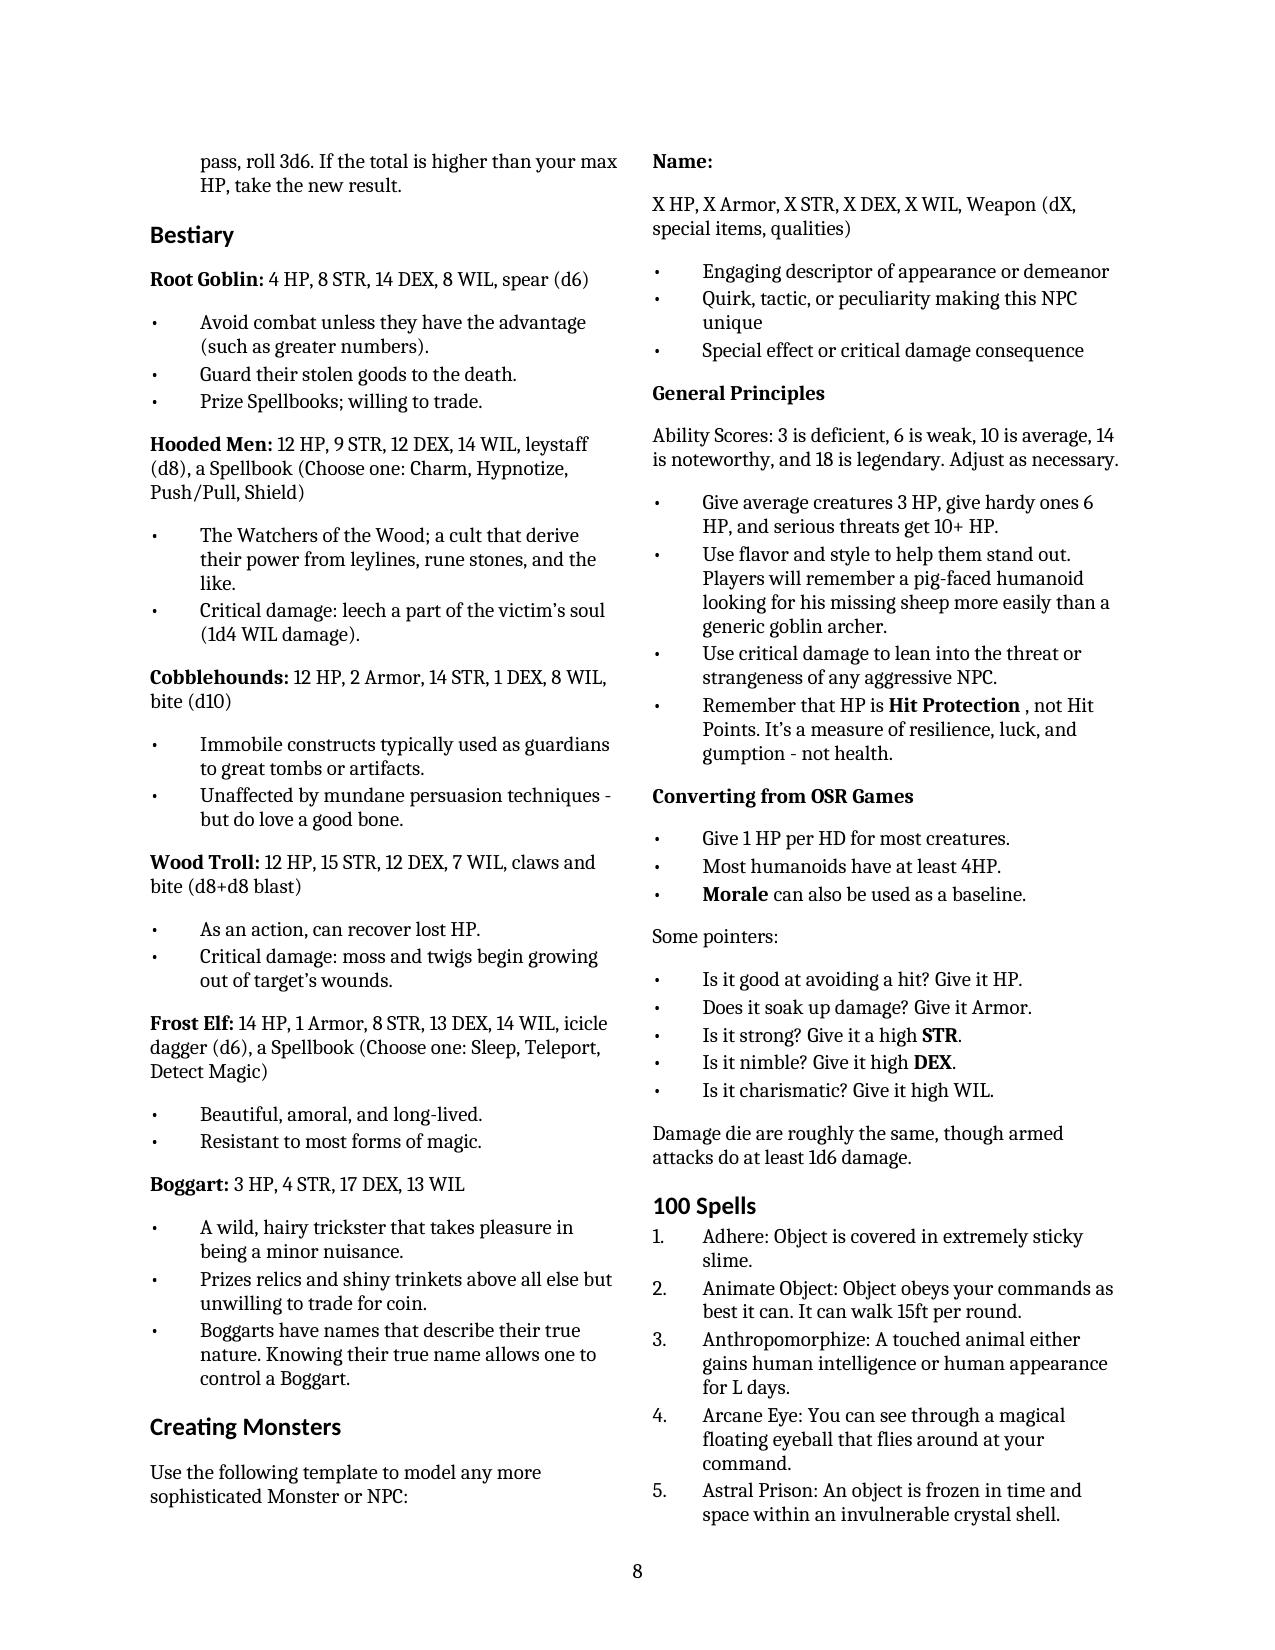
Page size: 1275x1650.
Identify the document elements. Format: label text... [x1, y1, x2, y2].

list Use flavor and style to help them stand out. Players will remember a pig-faced humanoid looking for his missing sheep more easily than a generic goblin archer. [652, 542, 1125, 638]
text Damage die are roughly the same, though armed attacks do at least 1d6 damage. [652, 1121, 1125, 1169]
list Quirk, tactic, or peculiarity making this NPC unique [652, 287, 1125, 335]
list Engaging descriptor of appearance or demeanor [652, 259, 1125, 283]
text Boggart: 3 HP, 4 STR, 17 DEX, 13 WIL [150, 1173, 622, 1197]
text Ability Scores: 3 is deficient, 6 is weak, 10 is average, 14 is noteworthy, and 18 is legendary. Adjust as necessary. [652, 424, 1125, 472]
text Hooded Men: 12 HP, 9 STR, 12 DEX, 14 WIL, leystaff (d8), a Spellbook (Choose one: Charm, Hypnotize, Push/Pull, Shield) [150, 433, 622, 505]
subtitle Creating Monsters [150, 1412, 622, 1442]
list Boggarts have names that describe their true nature. Knowing their true name allows one to control a Boggart. [150, 1319, 622, 1391]
subtitle Bestiary [150, 219, 622, 249]
list Special effect or critical damage consequence [652, 339, 1125, 363]
text Some pointers: [652, 925, 1125, 949]
list Give average creatures 3 HP, give hardy ones 6 HP, and serious threats get 10+ HP. [652, 491, 1125, 539]
list Morale can also be used as a baseline. [652, 882, 1125, 906]
list Unaffected by mundane persuasion techniques - but do love a good bone. [150, 784, 622, 832]
list Critical damage: moss and twigs begin growing out of target’s wounds. [150, 945, 622, 993]
list Give 1 HP per HD for most creatures. [652, 827, 1125, 851]
text Converting from OSR Games [652, 784, 1125, 808]
list Adhere: Object is covered in extremely sticky slime. [652, 1224, 1125, 1272]
list Most humanoids have at least 4HP. [652, 855, 1125, 879]
text Root Goblin: 4 HP, 8 STR, 14 DEX, 8 WIL, spear (d6) [150, 268, 622, 292]
list Is it charismatic? Give it high WIL. [652, 1079, 1125, 1103]
list As an action, can recover lost HP. [150, 917, 622, 941]
text Frost Elf: 14 HP, 1 Armor, 8 STR, 13 DEX, 14 WIL, icicle dagger (d6), a Spellbook (Choose one: Sleep, Teleport, Detect Magic) [150, 1012, 622, 1084]
list Resistant to most forms of magic. [150, 1130, 622, 1154]
list A wild, hairy trickster that takes pleasure in being a minor nuisance. [150, 1216, 622, 1263]
list Remember that HP is Hit Protection , not Hit Points. It’s a measure of resilience, luck, and gumption - not health. [652, 694, 1125, 766]
list Avoid combat unless they have the advantage (such as greater numbers). [150, 311, 622, 359]
list Prize Spellbooks; willing to trade. [150, 390, 622, 414]
list Anthropomorphize: A touched animal either gains human intelligence or human appearance for L days. [652, 1328, 1125, 1400]
text Wood Troll: 12 HP, 15 STR, 12 DEX, 7 WIL, claws and bite (d8+d8 blast) [150, 851, 622, 899]
list Does it soak up damage? Give it Armor. [652, 996, 1125, 1019]
list Is it nimble? Give it high DEX. [652, 1051, 1125, 1075]
list Astral Prison: An object is frozen in time and space within an invulnerable crystal shell. [652, 1479, 1125, 1527]
list Is it good at avoiding a hit? Give it HP. [652, 968, 1125, 992]
subtitle 100 Spells [652, 1190, 1125, 1221]
list Immobile constructs typically used as guardians to great tombs or artifacts. [150, 732, 622, 780]
text Name: [652, 150, 1125, 174]
list Arcane Eye: You can see through a magical floating eyeball that flies around at your command. [652, 1403, 1125, 1475]
text X HP, X Armor, X STR, X DEX, X WIL, Weapon (dX, special items, qualities) [652, 193, 1125, 241]
list Is it strong? Give it a high STR. [652, 1023, 1125, 1047]
text General Principles [652, 381, 1125, 405]
list Critical damage: leech a part of the victim’s soul (1d4 WIL damage). [150, 599, 622, 647]
list Use critical damage to lean into the threat or strangeness of any aggressive NPC. [652, 642, 1125, 690]
list The Watchers of the Wood; a cult that derive their power from leylines, rune stones, and the like. [150, 523, 622, 595]
text Use the following template to model any more sophisticated Monster or NPC: [150, 1461, 622, 1509]
list pass, roll 3d6. If the total is higher than your max HP, take the new result. [150, 150, 622, 198]
list Guard their stolen goods to the death. [150, 362, 622, 386]
text Cobblehounds: 12 HP, 2 Armor, 14 STR, 1 DEX, 8 WIL, bite (d10) [150, 666, 622, 714]
list Animate Object: Object obeys your commands as best it can. It can walk 15ft per round. [652, 1276, 1125, 1324]
list Prizes relics and shiny trinkets above all else but unwilling to trade for coin. [150, 1267, 622, 1315]
list Beautiful, amoral, and long-lived. [150, 1102, 622, 1126]
